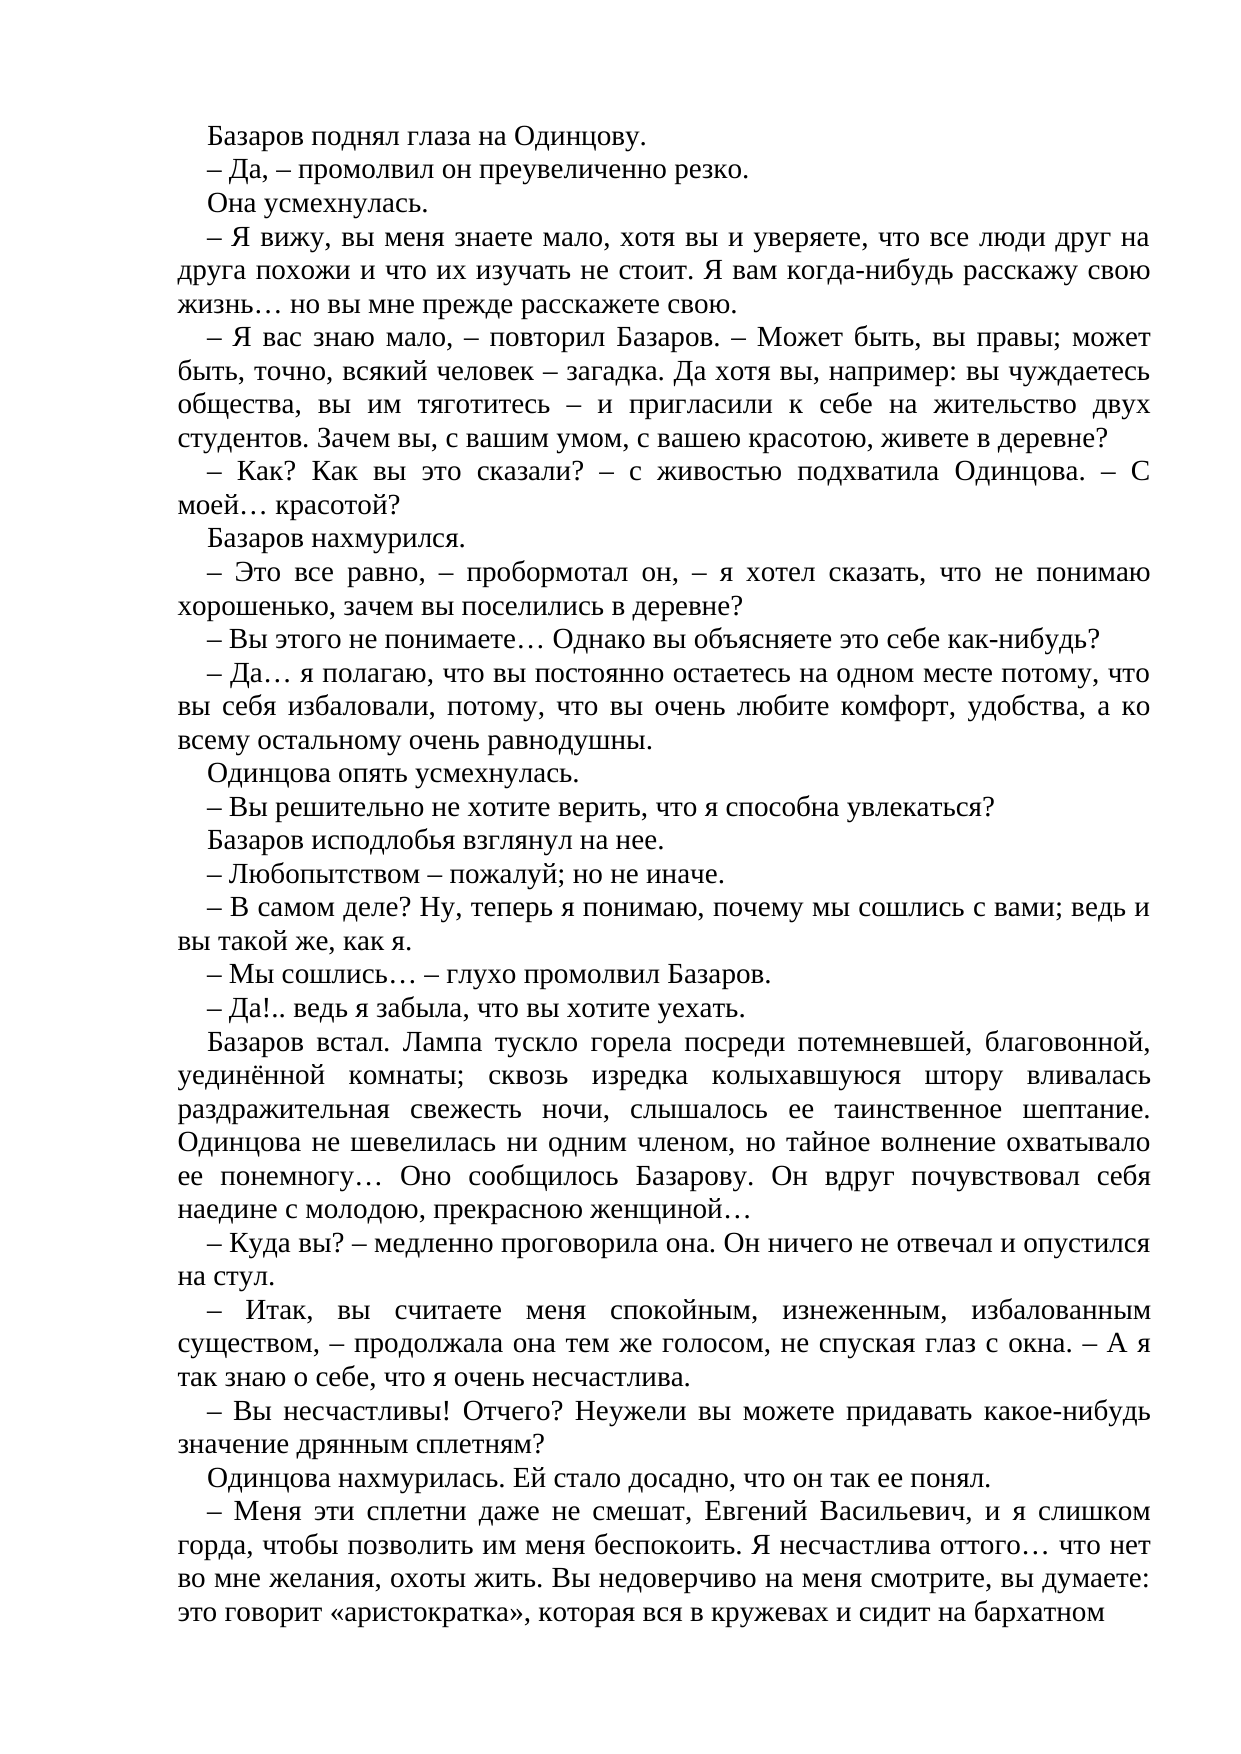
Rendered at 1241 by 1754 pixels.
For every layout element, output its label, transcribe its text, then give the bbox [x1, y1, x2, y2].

text – Это все равно, – пробормотал он, – я хотел сказать, что не понимаю хорошенько, зачем вы поселились в деревне? [177, 554, 1152, 621]
text Базаров исподлобья взглянул на нее. [177, 822, 1152, 856]
text – Меня эти сплетни даже не смешат, Евгений Васильевич, и я слишком горда, чтобы позволить им меня беспокоить. Я несчастлива оттого… что нет во мне желания, охоты жить. Вы недоверчиво на меня смотрите, вы думаете: это говорит «аристократка», которая вся в кружевах и сидит на бархатном [177, 1493, 1152, 1627]
text Базаров нахмурился. [177, 521, 1152, 554]
text – Как? Как вы это сказали? – с живостью подхватила Одинцова. – С моей… красотой? [177, 453, 1152, 521]
text Базаров поднял глаза на Одинцову. [177, 118, 1152, 152]
text – Вы несчастливы! Отчего? Неужели вы можете придавать какое-нибудь значение дрянным сплетням? [177, 1393, 1152, 1460]
text Одинцова опять усмехнулась. [177, 755, 1152, 789]
text – Да!.. ведь я забыла, что вы хотите уехать. [177, 990, 1152, 1024]
text – В самом деле? Ну, теперь я понимаю, почему мы сошлись с вами; ведь и вы такой же, как я. [177, 889, 1152, 957]
text – Куда вы? – медленно проговорила она. Он ничего не отвечал и опустился на стул. [177, 1225, 1152, 1292]
text Одинцова нахмурилась. Ей стало досадно, что он так ее понял. [177, 1460, 1152, 1493]
text – Итак, вы считаете меня спокойным, изнеженным, избалованным существом, – продолжала она тем же голосом, не спуская глаз с окна. – А я так знаю о себе, что я очень несчастлива. [177, 1292, 1152, 1393]
text – Я вижу, вы меня знаете мало, хотя вы и уверяете, что все люди друг на друга похожи и что их изучать не стоит. Я вам когда-нибудь расскажу свою жизнь… но вы мне прежде расскажете свою. [177, 219, 1152, 319]
text – Да… я полагаю, что вы постоянно остаетесь на одном месте потому, что вы себя избаловали, потому, что вы очень любите комфорт, удобства, а ко всему остальному очень равнодушны. [177, 655, 1152, 755]
text – Любопытством – пожалуй; но не иначе. [177, 856, 1152, 889]
text – Да, – промолвил он преувеличенно резко. [177, 152, 1152, 185]
text – Вы этого не понимаете… Однако вы объясняете это себе как-нибудь? [177, 621, 1152, 655]
text – Я вас знаю мало, – повторил Базаров. – Может быть, вы правы; может быть, точно, всякий человек – загадка. Да хотя вы, например: вы чуждаетесь общества, вы им тяготитесь – и пригласили к себе на жительство двух студентов. Зачем вы, с вашим умом, с вашею красотою, живете в деревне? [177, 319, 1152, 453]
text Она усмехнулась. [177, 185, 1152, 219]
text – Мы сошлись… – глухо промолвил Базаров. [177, 957, 1152, 990]
text – Вы решительно не хотите верить, что я способна увлекаться? [177, 789, 1152, 822]
text Базаров встал. Лампа тускло горела посреди потемневшей, благовонной, уединённой комнаты; сквозь изредка колыхавшуюся штору вливалась раздражительная свежесть ночи, слышалось ее таинственное шептание. Одинцова не шевелилась ни одним членом, но тайное волнение охватывало ее понемногу… Оно сообщилось Базарову. Он вдруг почувствовал себя наедине с молодою, прекрасною женщиной… [177, 1024, 1152, 1225]
